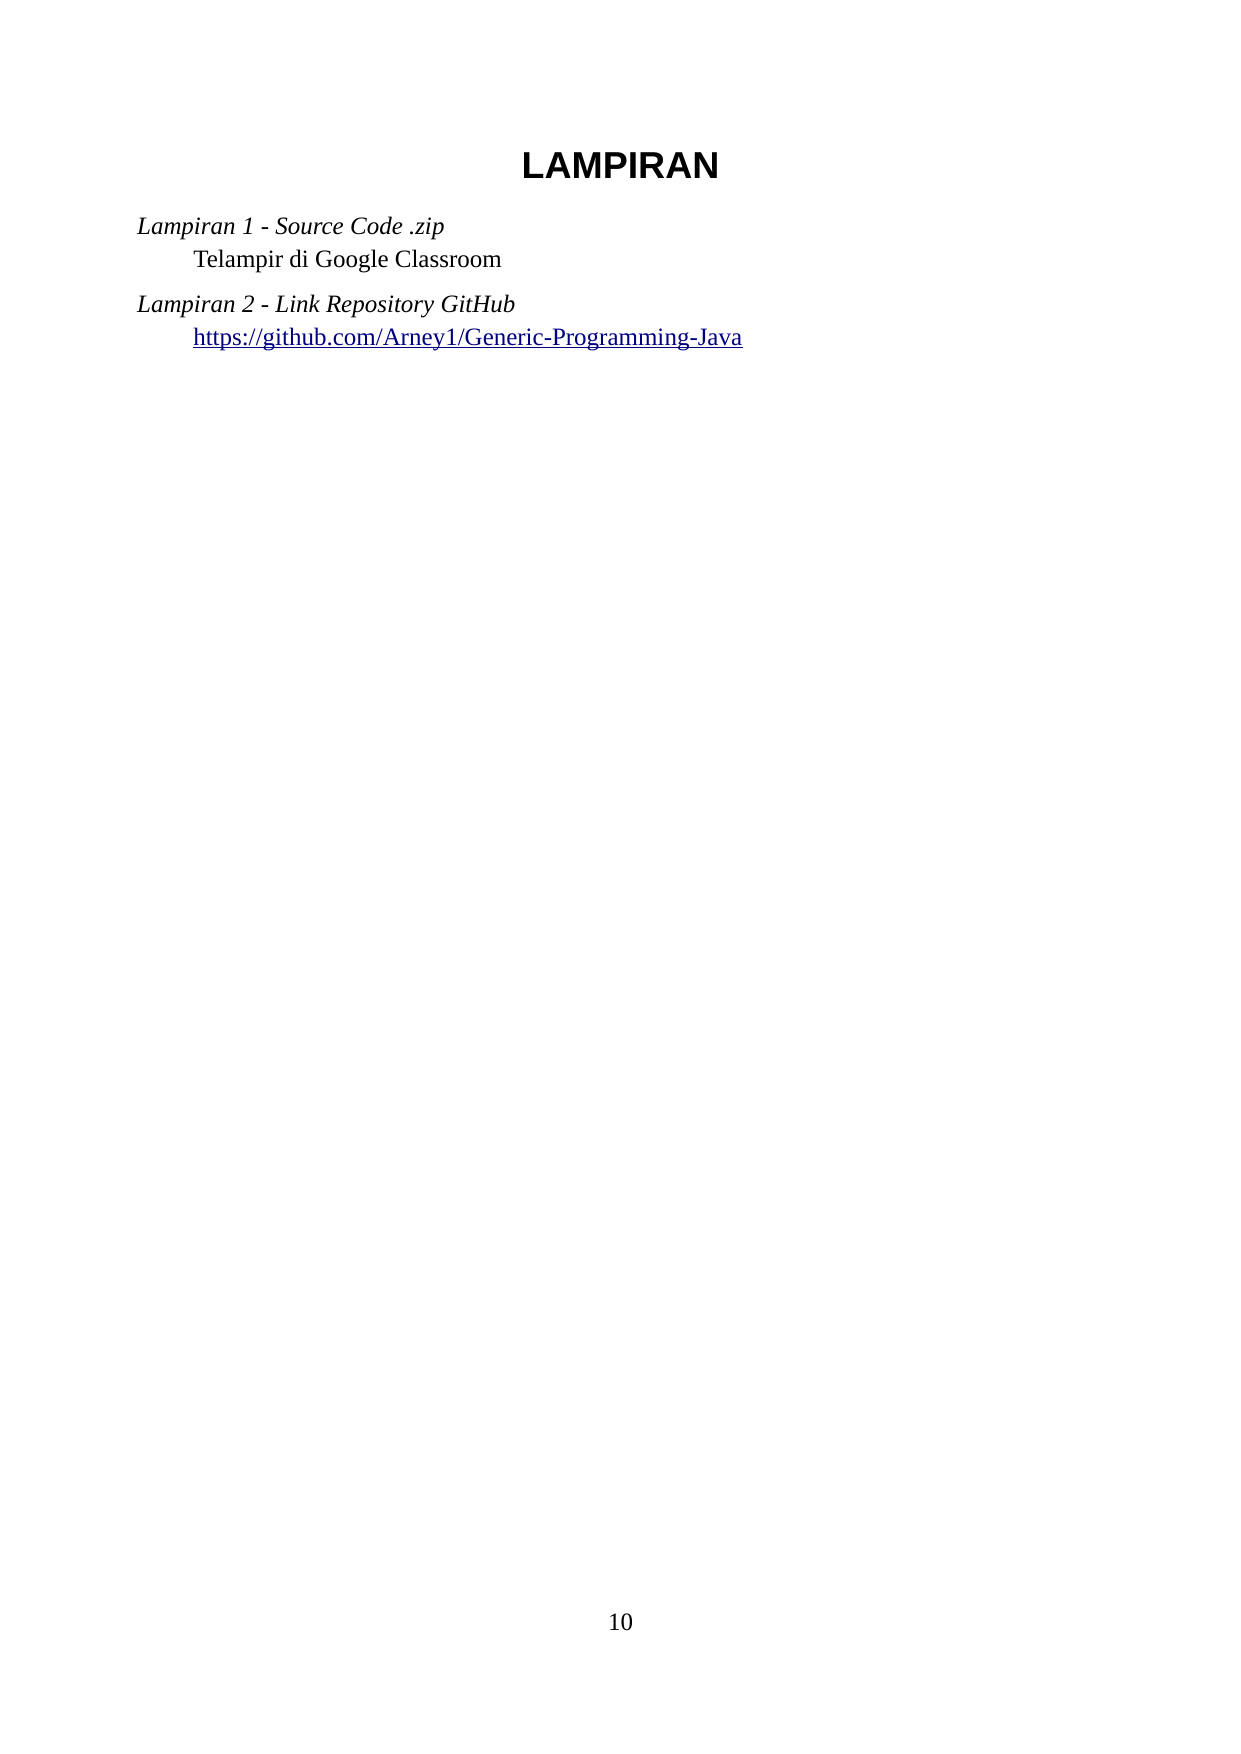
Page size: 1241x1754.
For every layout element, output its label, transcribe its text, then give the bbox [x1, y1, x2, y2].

list https://github.com/Arney1/Generic-Programming-Java [137, 276, 1104, 289]
list https://github.com/Arney1/Generic-Programming-Java [156, 292, 1122, 350]
list Lampiran 1 - Source Code .zip [137, 211, 1104, 240]
subtitle LAMPIRAN [118, 143, 1122, 186]
list Telampir di Google Classroom [137, 199, 1122, 273]
list Lampiran 2 - Link Repository GitHub [137, 289, 1104, 317]
